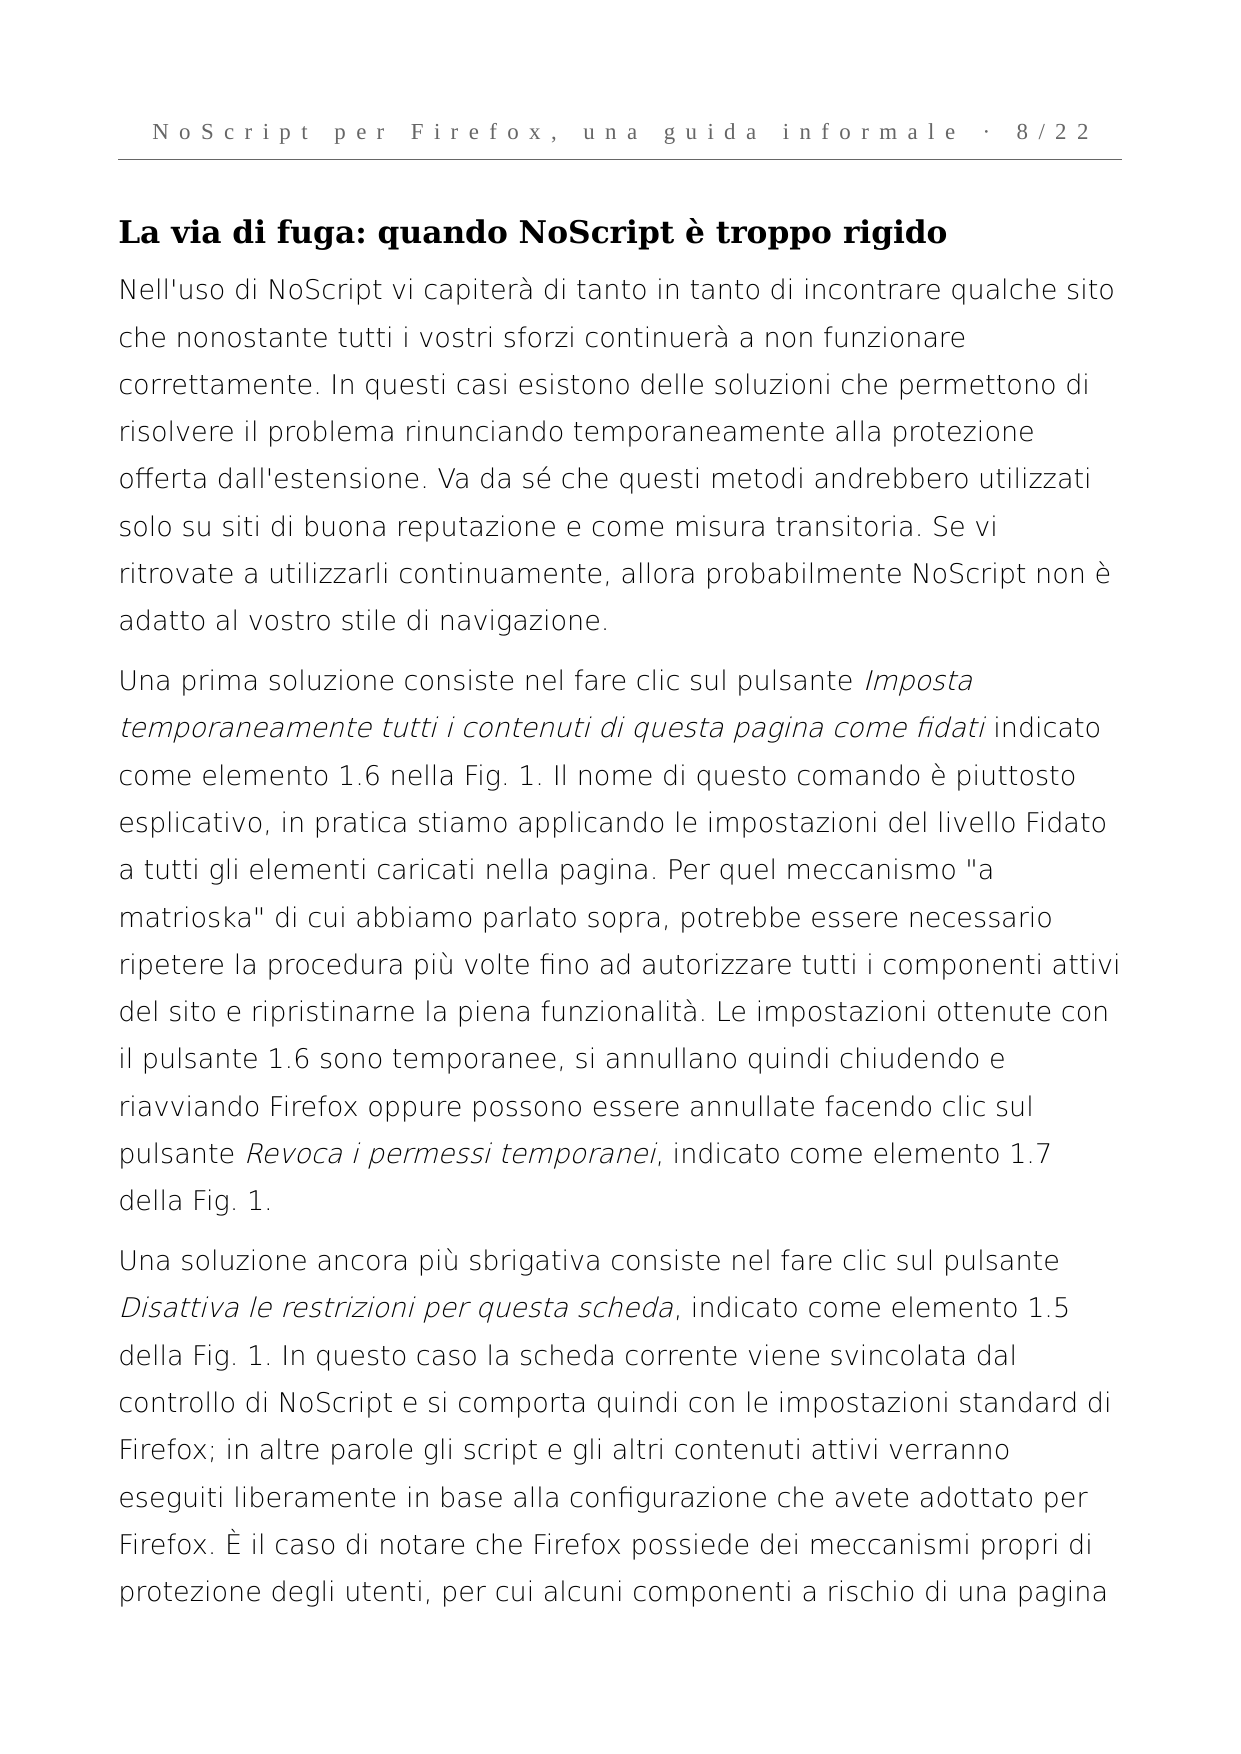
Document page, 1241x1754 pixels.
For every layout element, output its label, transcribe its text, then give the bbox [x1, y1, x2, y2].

text Una soluzione ancora più sbrigativa consiste nel fare clic sul pulsante Disattiva le restrizioni per questa scheda, indicato come elemento 1.5 della Fig. 1. In questo caso la scheda corrente viene svincolata dal controllo di NoScript e si comporta quindi con le impostazioni standard di Firefox; in altre parole gli script e gli altri contenuti attivi verranno eseguiti liberamente in base alla configurazione che avete adottato per Firefox. È il caso di notare che Firefox possiede dei meccanismi propri di protezione degli utenti, per cui alcuni componenti a rischio di una pagina [118, 1246, 1122, 1608]
text Una prima soluzione consiste nel fare clic sul pulsante Imposta temporaneamente tutti i contenuti di questa pagina come fidati indicato come elemento 1.6 nella Fig. 1. Il nome di questo comando è piuttosto esplicativo, in pratica stiamo applicando le impostazioni del livello Fidato a tutti gli elementi caricati nella pagina. Per quel meccanismo "a matrioska" di cui abbiamo parlato sopra, potrebbe essere necessario ripetere la procedura più volte fino ad autorizzare tutti i componenti attivi del sito e ripristinarne la piena funzionalità. Le impostazioni ottenute con il pulsante 1.6 sono temporanee, si annullano quindi chiudendo e riavviando Firefox oppure possono essere annullate facendo clic sul pulsante Revoca i permessi temporanei, indicato come elemento 1.7 della Fig. 1. [118, 666, 1122, 1217]
text Nell'uso di NoScript vi capiterà di tanto in tanto di incontrare qualche sito che nonostante tutti i vostri sforzi continuerà a non funzionare correttamente. In questi casi esistono delle soluzioni che permettono di risolvere il problema rinunciando temporaneamente alla protezione offerta dall'estensione. Va da sé che questi metodi andrebbero utilizzati solo su siti di buona reputazione e come misura transitoria. Se vi ritrovate a utilizzarli continuamente, allora probabilmente NoScript non è adatto al vostro stile di navigazione. [118, 275, 1122, 637]
subtitle La via di fuga: quando NoScript è troppo rigido [118, 214, 1122, 251]
